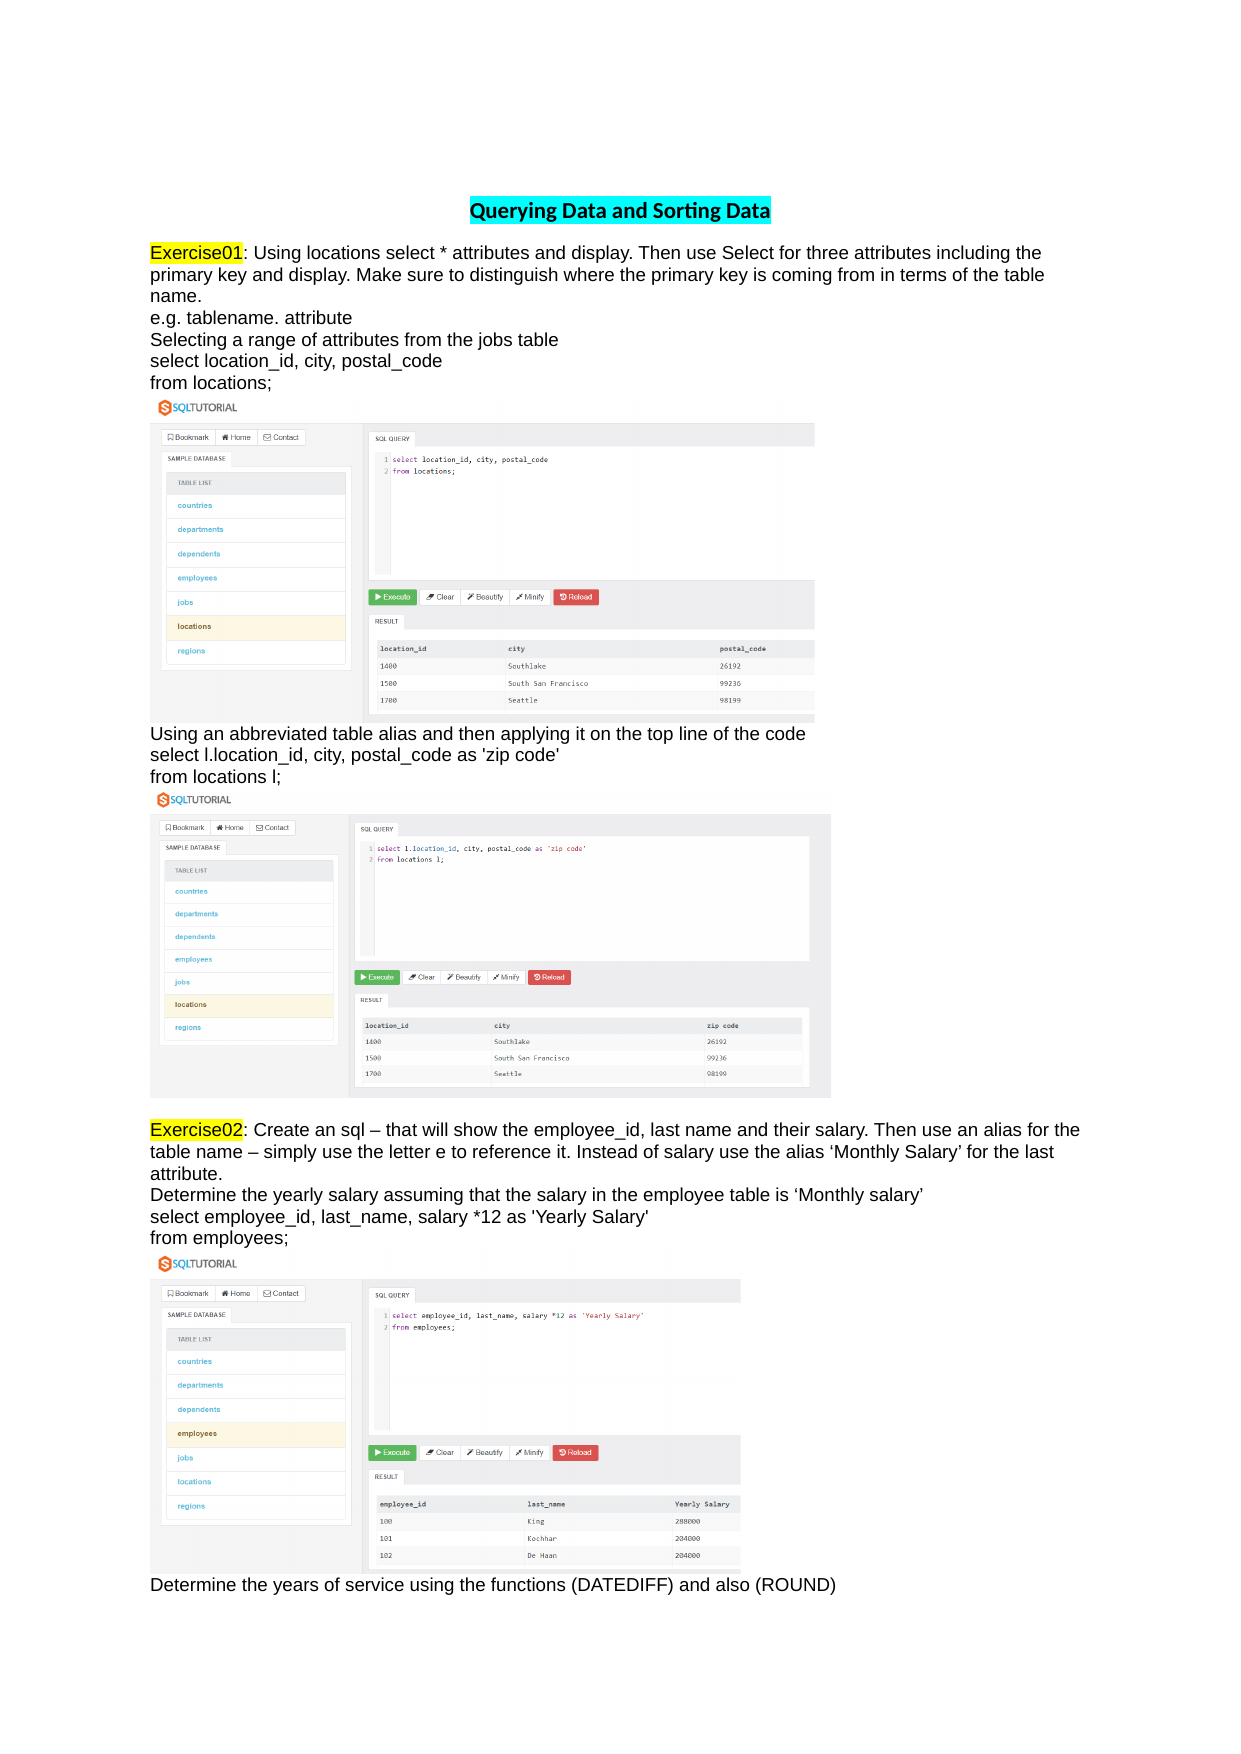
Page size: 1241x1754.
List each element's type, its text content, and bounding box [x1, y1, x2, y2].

text from locations; [150, 371, 1090, 393]
text Exercise02: Create an sql – that will show the employee_id, last name and their salary. Then use an alias for the table name – simply use the letter e to reference it. Instead of salary use the alias ‘Monthly Salary’ for the last attribute. [150, 1119, 1090, 1184]
text Exercise01: Using locations select * attributes and display. Then use Select for three attributes including the primary key and display. Make sure to distinguish where the primary key is coming from in terms of the table name. [150, 242, 1090, 307]
text from employees; [150, 1227, 1090, 1248]
text Determine the years of service using the functions (DATEDIFF) and also (ROUND) [150, 1574, 1090, 1595]
text Querying Data and Sorting Data [150, 196, 1090, 224]
text Selecting a range of attributes from the jobs table [150, 328, 1090, 350]
text Using an abbreviated table alias and then applying it on the top line of the code [150, 722, 1090, 744]
text select employee_id, last_name, salary *12 as 'Yearly Salary' [150, 1205, 1090, 1227]
text select l.location_id, city, postal_code as 'zip code' [150, 744, 1090, 766]
text select location_id, city, postal_code [150, 350, 1090, 371]
text e.g. tablename. attribute [150, 307, 1090, 328]
text from locations l; [150, 766, 1090, 787]
text Determine the yearly salary assuming that the salary in the employee table is ‘Monthly salary’ [150, 1184, 1090, 1205]
